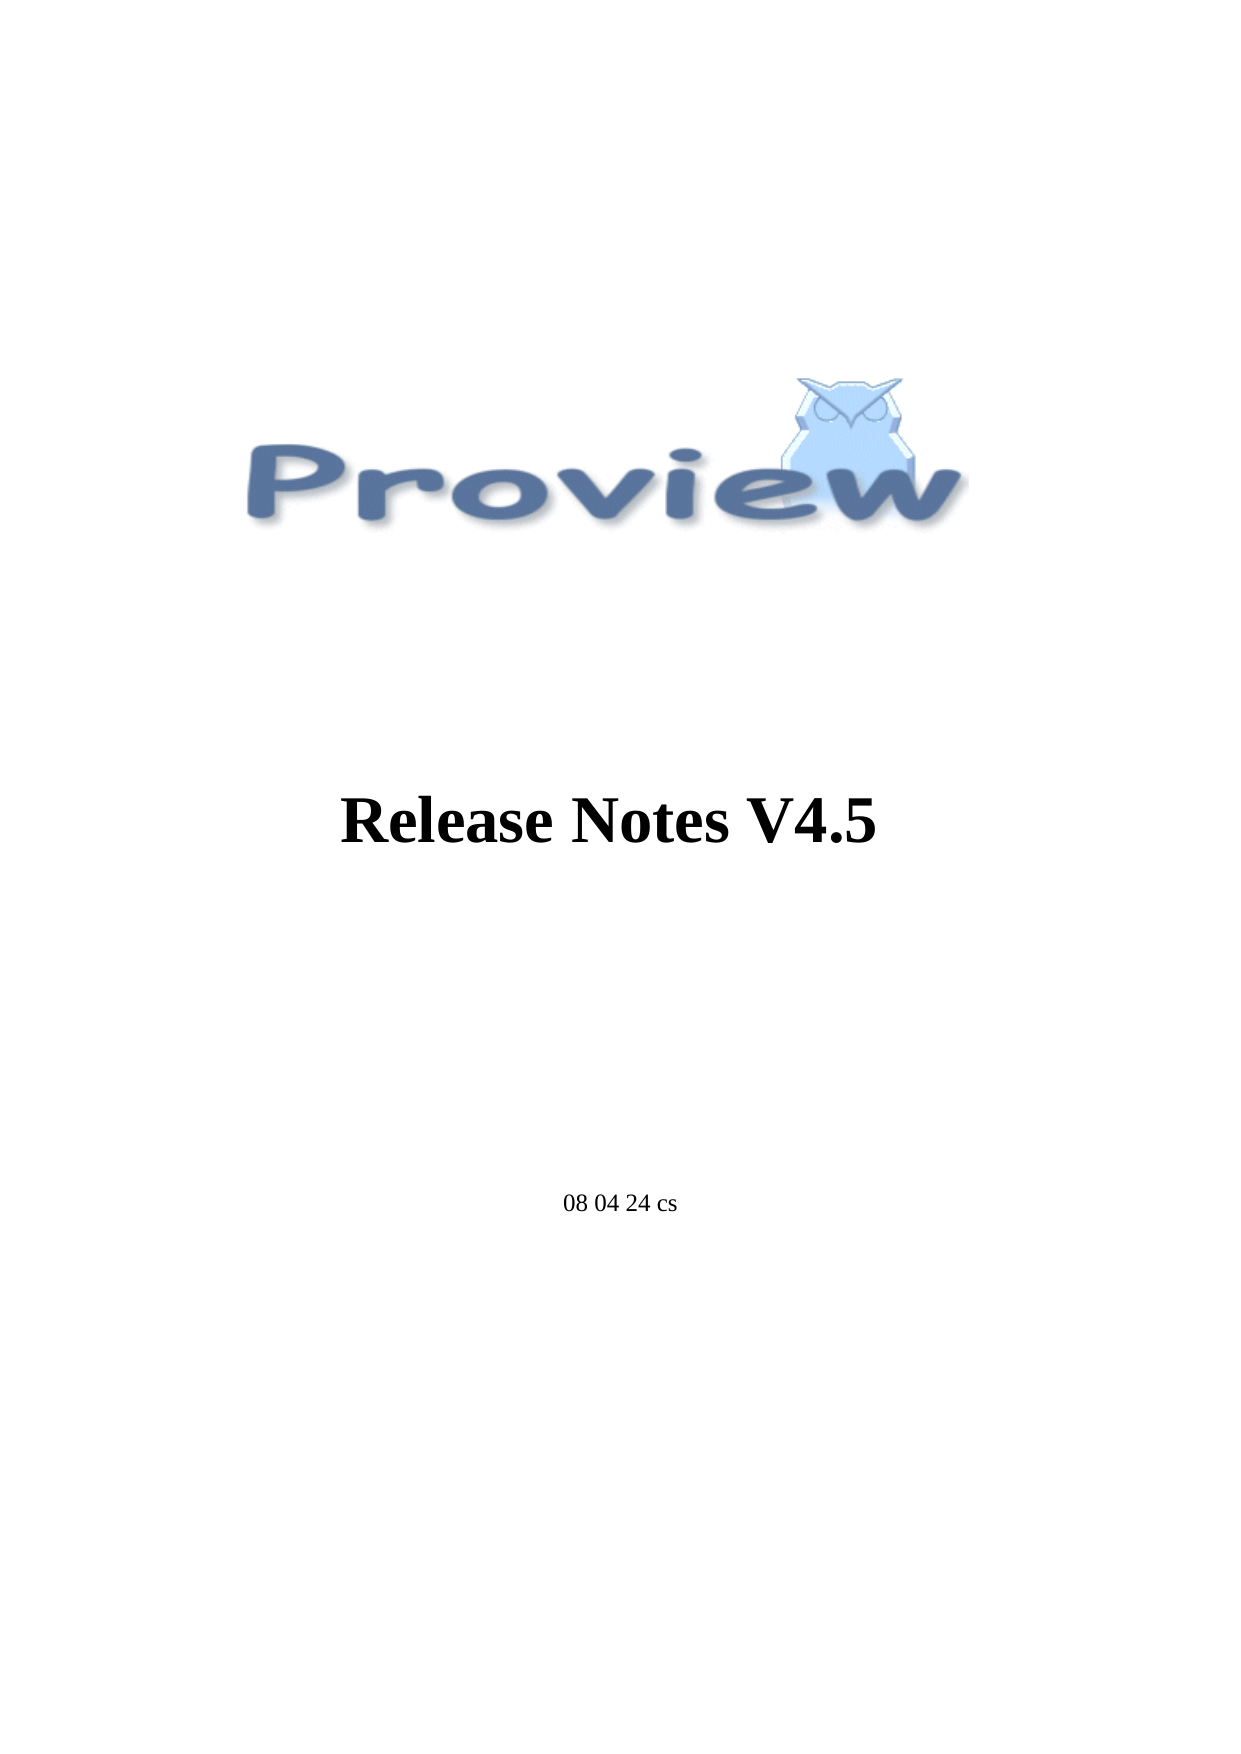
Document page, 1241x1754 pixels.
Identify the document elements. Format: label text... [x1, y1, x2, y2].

text 08 04 24 cs [118, 1189, 1122, 1217]
picture [229, 377, 980, 534]
text Release Notes V4.5 [118, 783, 1122, 857]
